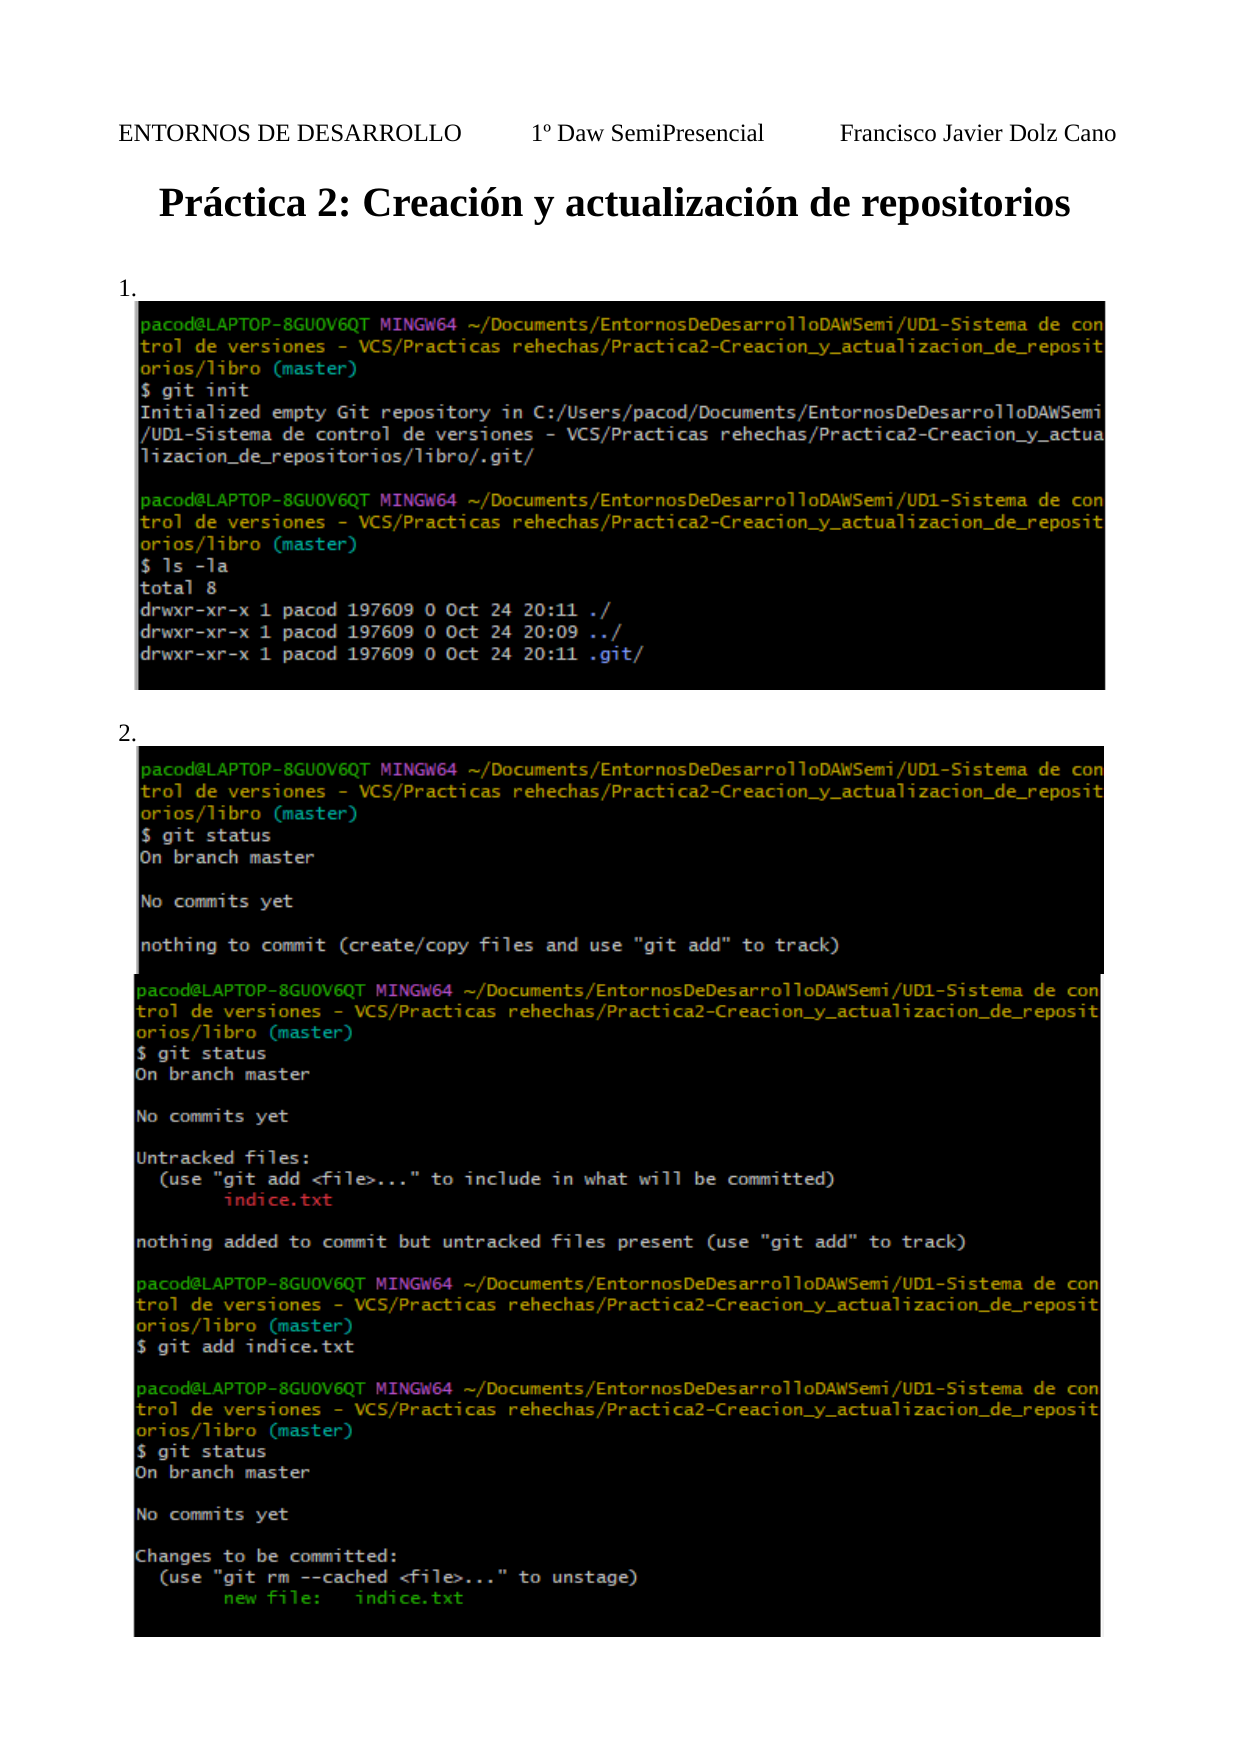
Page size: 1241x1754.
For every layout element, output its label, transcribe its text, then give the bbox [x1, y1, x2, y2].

text 2. [118, 718, 1122, 747]
text 1. [118, 273, 1122, 302]
text Práctica 2: Creación y actualización de repositorios [118, 177, 1122, 225]
picture [133, 746, 1104, 1637]
picture [134, 301, 1107, 690]
